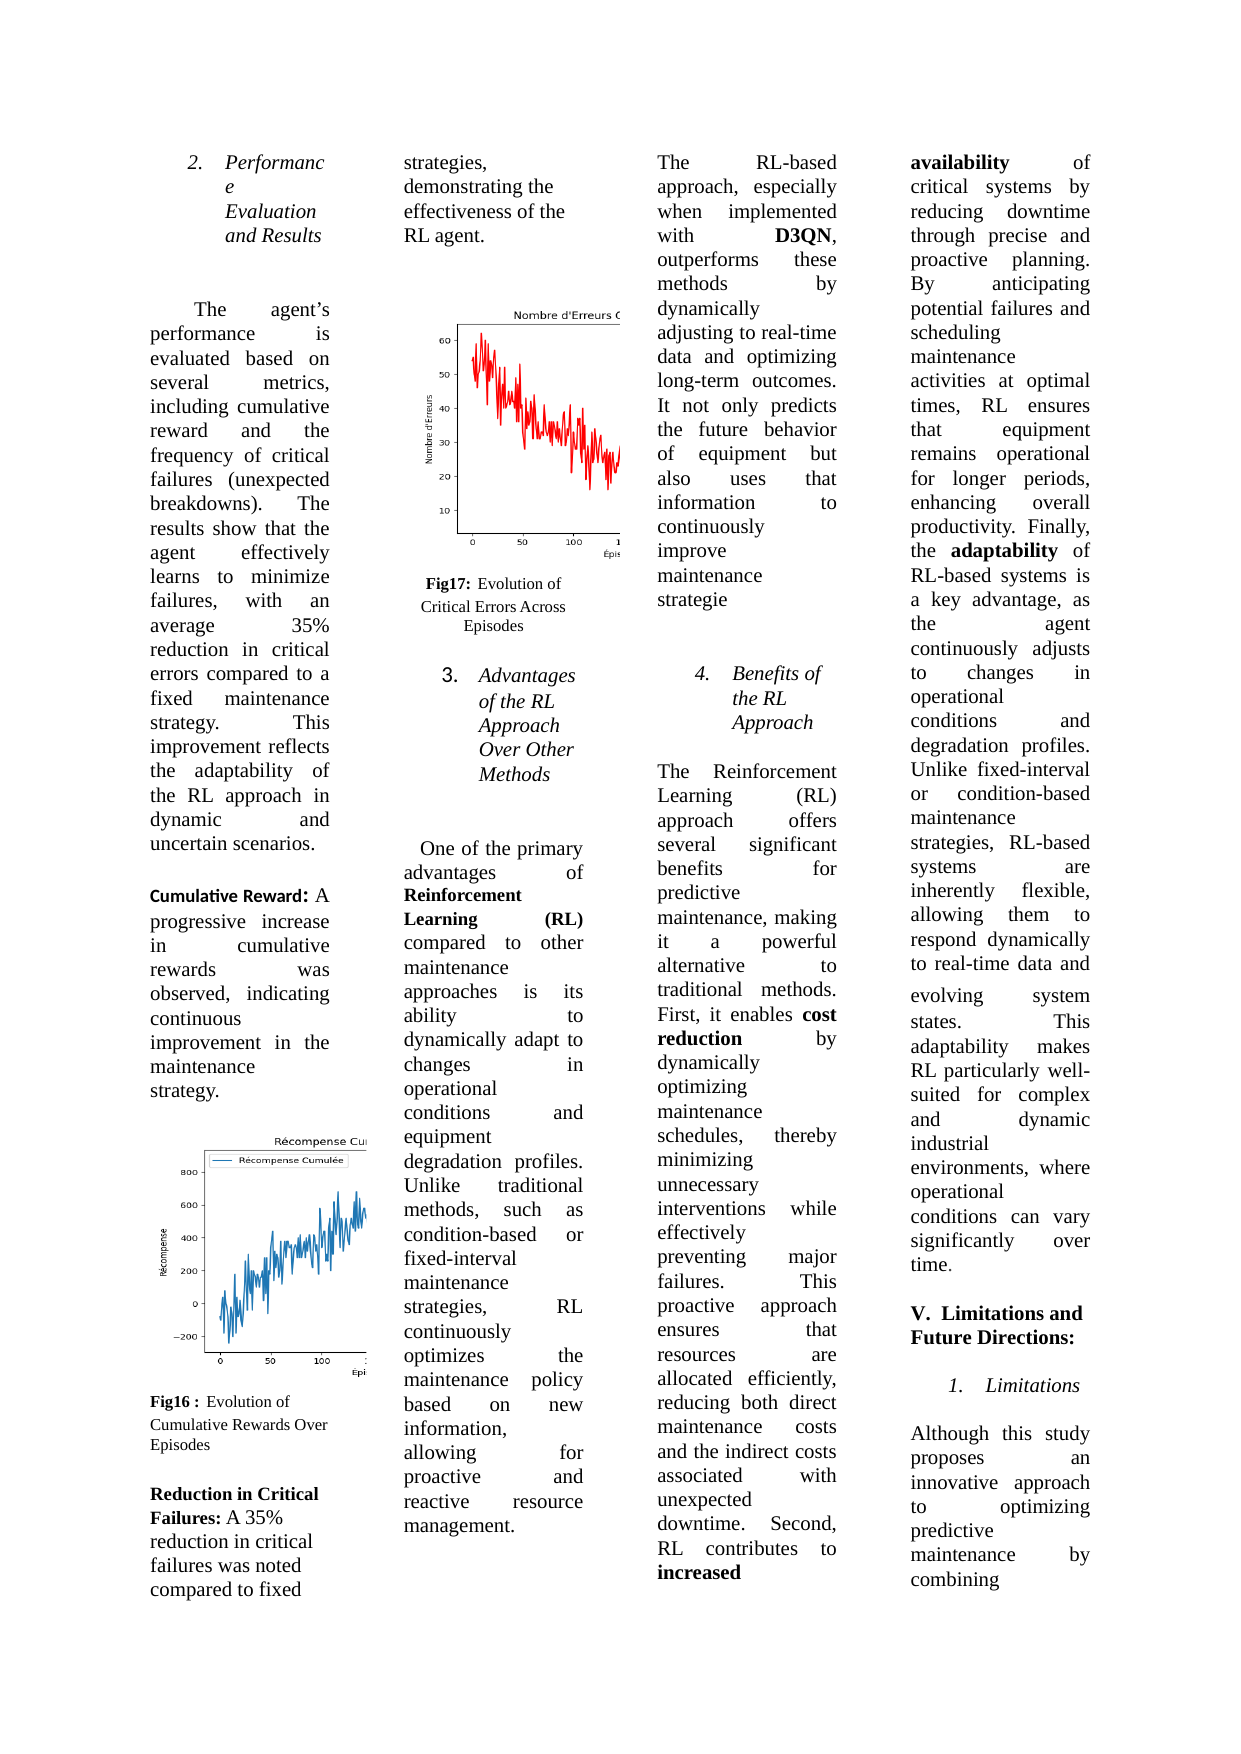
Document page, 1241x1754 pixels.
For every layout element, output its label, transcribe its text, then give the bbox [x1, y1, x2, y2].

list Limitations [948, 1373, 1090, 1397]
text Cumulative Reward: A progressive increase in cumulative rewards was observed, indicating continuous improvement in the maintenance strategy. [150, 880, 330, 1102]
list Benefits of the RL Approach [694, 661, 837, 734]
text The RL-based approach, especially when implemented with D3QN, outperforms these methods by dynamically adjusting to real-time data and optimizing long-term outcomes. It not only predicts the future behavior of equipment but also uses that information to continuously improve maintenance strategie [657, 150, 837, 611]
text availability of critical systems by reducing downtime through precise and proactive planning. By anticipating potential failures and scheduling maintenance activities at optimal times, RL ensures that equipment remains operational for longer periods, enhancing overall productivity. Finally, the adaptability of RL-based systems is a key advantage, as the agent continuously adjusts to changes in operational conditions and degradation profiles. Unlike fixed-interval or condition-based maintenance strategies, RL-based systems are inherently flexible, allowing them to respond dynamically to real-time data and evolving system states. This adaptability makes RL particularly well-suited for complex and dynamic industrial environments, where operational conditions can vary significantly over time. [910, 150, 1090, 1276]
text The Reinforcement Learning (RL) approach offers several significant benefits for predictive maintenance, making it a powerful alternative to traditional methods. First, it enables cost reduction by dynamically optimizing maintenance schedules, thereby minimizing unnecessary interventions while effectively preventing major failures. This proactive approach ensures that resources are allocated efficiently, reducing both direct maintenance costs and the indirect costs associated with unexpected downtime. Second, RL contributes to increased [657, 759, 837, 1584]
subtitle V. Limitations and Future Directions: [910, 1301, 1090, 1349]
list Advantages of the RL Approach Over Other Methods [441, 660, 583, 786]
text strategies, demonstrating the effectiveness of the RL agent. [403, 150, 583, 247]
text Fig17: Evolution of Critical Errors Across Episodes [403, 563, 583, 635]
list Performance Evaluation and Results [187, 150, 330, 247]
text Fig16 : Evolution of Cumulative Rewards Over Episodes [150, 1381, 330, 1453]
text Although this study proposes an innovative approach to optimizing predictive maintenance by combining [910, 1421, 1090, 1591]
text [150, 1103, 330, 1118]
text One of the primary advantages of Reinforcement Learning (RL) compared to other maintenance approaches is its ability to dynamically adapt to changes in operational conditions and equipment degradation profiles. Unlike traditional methods, such as condition-based or fixed-interval maintenance strategies, RL continuously optimizes the maintenance policy based on new information, allowing for proactive and reactive resource management. [403, 836, 583, 1537]
text Reduction in Critical Failures: A 35% reduction in critical failures was noted compared to fixed [150, 1483, 330, 1601]
text The agent’s performance is evaluated based on several metrics, including cumulative reward and the frequency of critical failures (unexpected breakdowns). The results show that the agent effectively learns to minimize failures, with an average 35% reduction in critical errors compared to a fixed maintenance strategy. This improvement reflects the adaptability of the RL approach in dynamic and uncertain scenarios. [150, 297, 330, 855]
text [403, 276, 583, 292]
